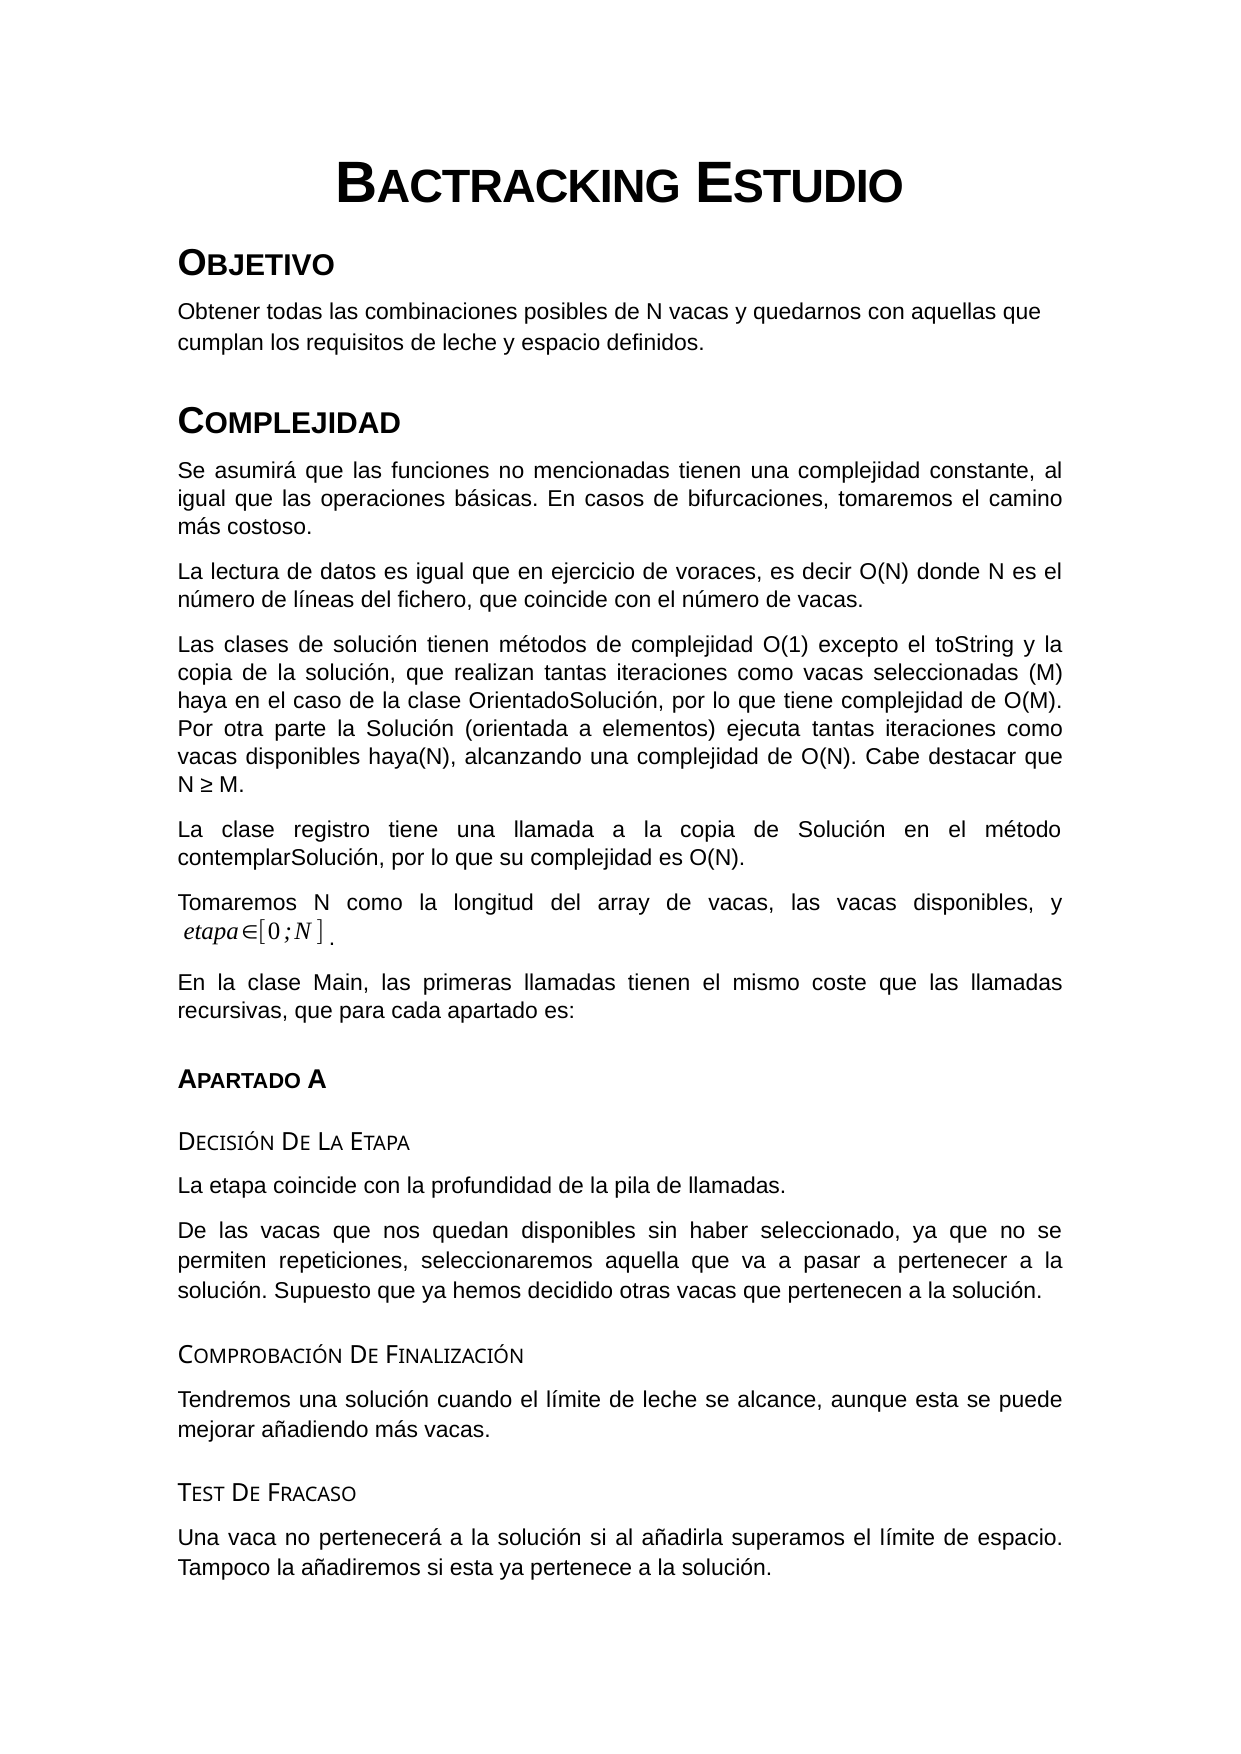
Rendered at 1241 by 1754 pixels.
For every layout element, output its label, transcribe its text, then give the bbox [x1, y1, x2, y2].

text Bactracking Estudio [177, 148, 1063, 215]
subtitle Comprobación De Finalización [177, 1337, 1063, 1371]
text Tomaremos N como la longitud del array de vacas, las vacas disponibles, y . [177, 889, 1063, 951]
text Se asumirá que las funciones no mencionadas tienen una complejidad constante, al igual que las operaciones básicas. En casos de bifurcaciones, tomaremos el camino más costoso. [177, 457, 1063, 539]
text Tendremos una solución cuando el límite de leche se alcance, aunque esta se puede mejorar añadiendo más vacas. [177, 1386, 1063, 1442]
text Las clases de solución tienen métodos de complejidad O(1) excepto el toString y la copia de la solución, que realizan tantas iteraciones como vacas seleccionadas (M) haya en el caso de la clase OrientadoSolución, por lo que tiene complejidad de O(M). Por otra parte la Solución (orientada a elementos) ejecuta tantas iteraciones como vacas disponibles haya(N), alcanzando una complejidad de O(N). Cabe destacar que N ≥ M. [177, 631, 1063, 798]
subtitle Complejidad [177, 398, 1063, 441]
text La clase registro tiene una llamada a la copia de Solución en el método contemplarSolución, por lo que su complejidad es O(N). [177, 816, 1063, 871]
subtitle Objetivo [177, 240, 1063, 283]
text Obtener todas las combinaciones posibles de N vacas y quedarnos con aquellas que cumplan los requisitos de leche y espacio definidos. [177, 298, 1063, 355]
text La etapa coincide con la profundidad de la pila de llamadas. [177, 1172, 1063, 1198]
subtitle Decisión De La Etapa [177, 1123, 1063, 1157]
text Una vaca no pertenecerá a la solución si al añadirla superamos el límite de espacio. Tampoco la añadiremos si esta ya pertenece a la solución. [177, 1524, 1063, 1581]
text En la clase Main, las primeras llamadas tienen el mismo coste que las llamadas recursivas, que para cada apartado es: [177, 969, 1063, 1023]
text La lectura de datos es igual que en ejercicio de voraces, es decir O(N) donde N es el número de líneas del fichero, que coincide con el número de vacas. [177, 558, 1063, 612]
subtitle Apartado A [177, 1063, 1063, 1094]
text De las vacas que nos quedan disponibles sin haber seleccionado, ya que no se permiten repeticiones, seleccionaremos aquella que va a pasar a pertenecer a la solución. Supuesto que ya hemos decidido otras vacas que pertenecen a la solución. [177, 1217, 1063, 1304]
subtitle Test De Fracaso [177, 1475, 1063, 1509]
